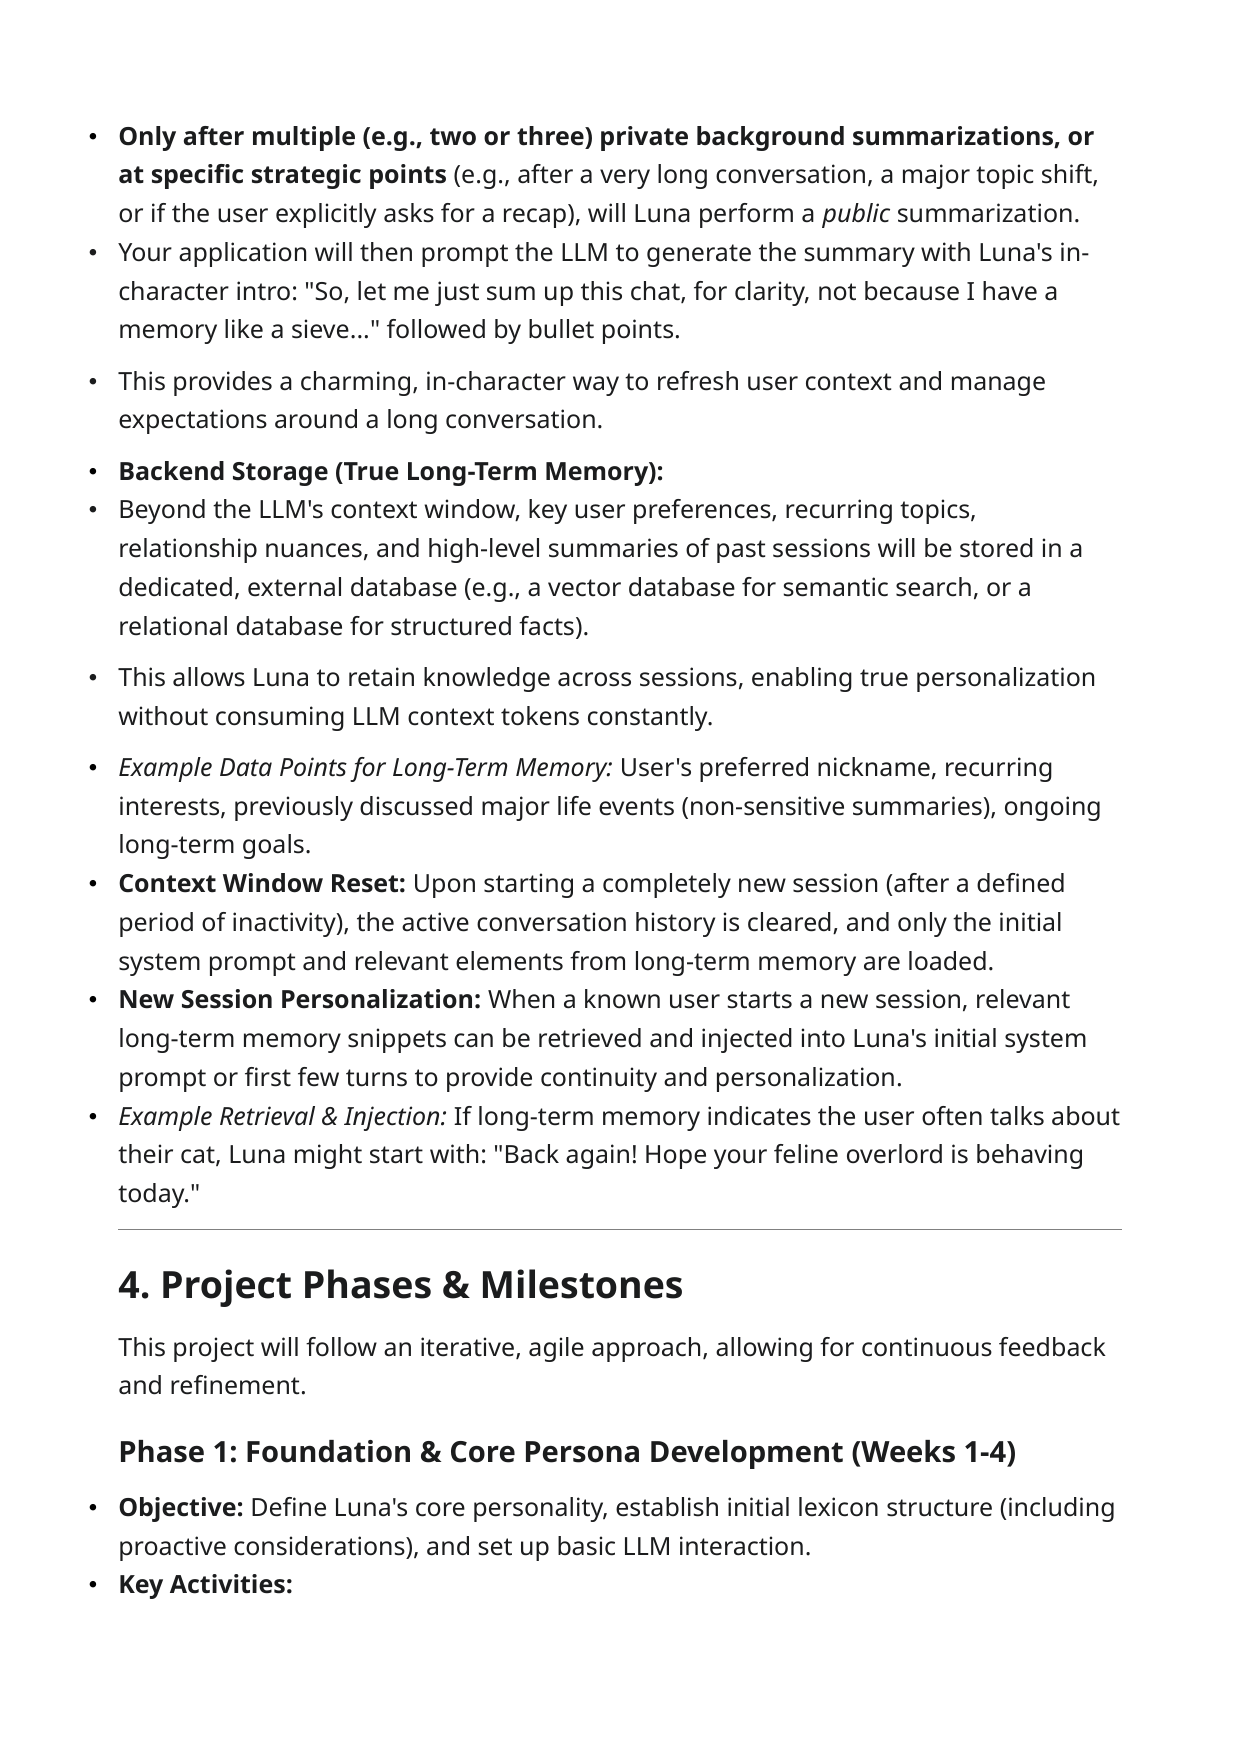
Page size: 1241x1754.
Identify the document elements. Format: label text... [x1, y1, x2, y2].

list Objective: Define Luna's core personality, establish initial lexicon structure (including proactive considerations), and set up basic LLM interaction. [118, 1489, 1122, 1562]
list Example Retrieval & Injection: If long-term memory indicates the user often talks about their cat, Luna might start with: "Back again! Hope your feline overlord is behaving today." [118, 1098, 1122, 1210]
subtitle Phase 1: Foundation & Core Persona Development (Weeks 1-4) [118, 1432, 1122, 1471]
list Key Activities: [118, 1567, 1122, 1601]
text This project will follow an iterative, agile approach, allowing for continuous feedback and refinement. [118, 1329, 1122, 1402]
list New Session Personalization: When a known user starts a new session, relevant long-term memory snippets can be retrieved and injected into Luna's initial system prompt or first few turns to provide continuity and personalization. [118, 982, 1122, 1093]
list This allows Luna to retain knowledge across sessions, enabling true personalization without consuming LLM context tokens constantly. [118, 659, 1122, 732]
list This provides a charming, in-character way to refresh user context and manage expectations around a long conversation. [118, 363, 1122, 436]
list Only after multiple (e.g., two or three) private background summarizations, or at specific strategic points (e.g., after a very long conversation, a major topic shift, or if the user explicitly asks for a recap), will Luna perform a public summarization. [118, 118, 1122, 230]
subtitle 4. Project Phases & Milestones [118, 1259, 1122, 1310]
list Backend Storage (True Long-Term Memory): [118, 453, 1122, 487]
list Example Data Points for Long-Term Memory: User's preferred nickname, recurring interests, previously discussed major life events (non-sensitive summaries), ongoing long-term goals. [118, 749, 1122, 861]
list Context Window Reset: Upon starting a completely new session (after a defined period of inactivity), the active conversation history is cleared, and only the initial system prompt and relevant elements from long-term memory are loaded. [118, 866, 1122, 977]
list Your application will then prompt the LLM to generate the summary with Luna's in-character intro: "So, let me just sum up this chat, for clarity, not because I have a memory like a sieve..." followed by bullet points. [118, 234, 1122, 346]
list Beyond the LLM's context window, key user preferences, recurring topics, relationship nuances, and high-level summaries of past sessions will be stored in a dedicated, external database (e.g., a vector database for semantic search, or a relational database for structured facts). [118, 492, 1122, 642]
